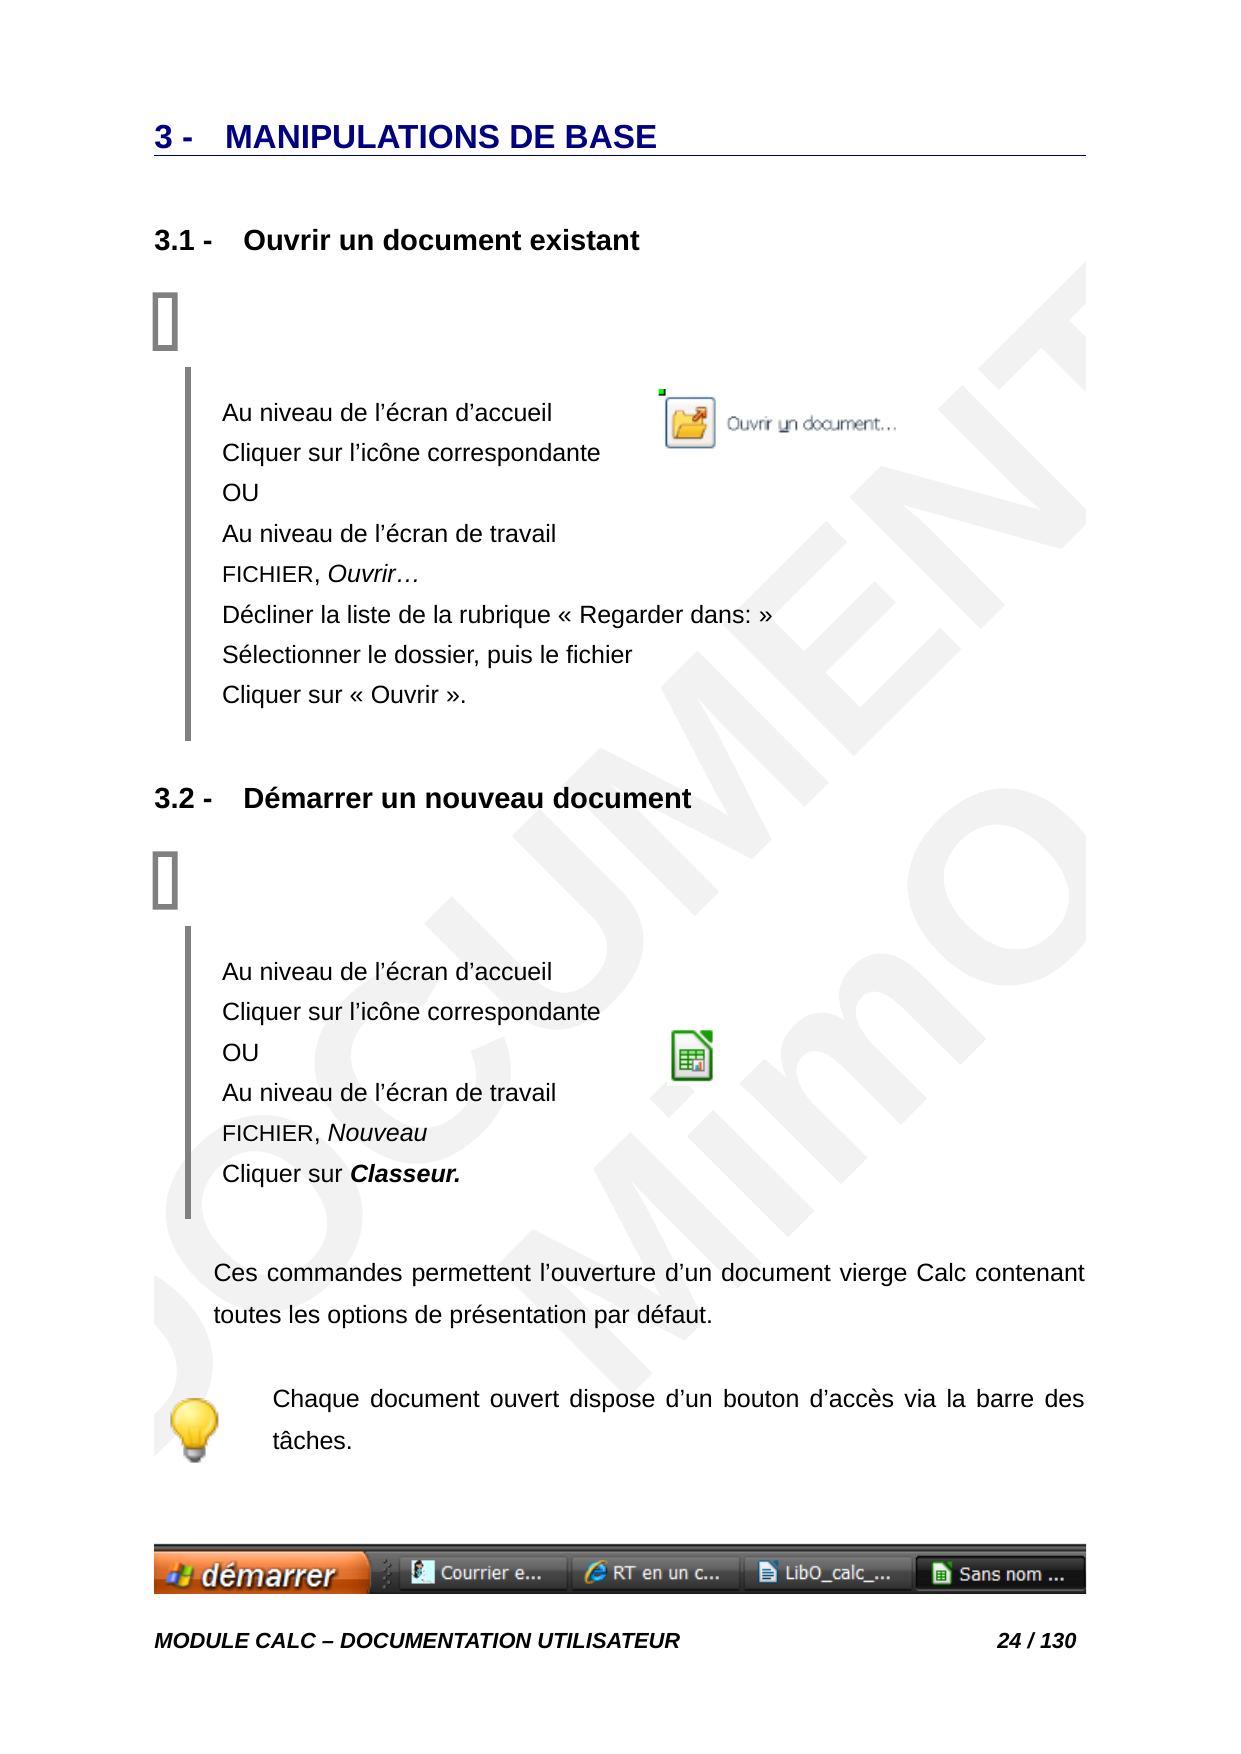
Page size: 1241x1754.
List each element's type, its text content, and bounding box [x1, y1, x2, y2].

text OU [191, 448, 1086, 488]
text Au niveau de l’écran de travail [191, 488, 1086, 529]
picture [154, 1543, 1087, 1594]
picture [658, 389, 932, 463]
text Cliquer sur l’icône correspondante [191, 408, 658, 448]
text Au niveau de l’écran de travail [191, 1047, 1086, 1088]
text Cliquer sur Classeur. [191, 1128, 1086, 1219]
picture [161, 1397, 229, 1465]
text Cliquer sur l’icône correspondante [932, 408, 1086, 448]
text FICHIER, Nouveau [191, 1088, 1086, 1128]
subtitle Démarrer un nouveau document [154, 782, 1086, 815]
text Cliquer sur « Ouvrir ». [191, 650, 1086, 741]
text Décliner la liste de la rubrique « Regarder dans: » [191, 569, 1086, 610]
text Ces commandes permettent l’ouverture d’un document vierge Calc contenant toutes les options de présentation par défaut. [213, 1259, 1086, 1329]
text OU [191, 1007, 1086, 1047]
picture [667, 1022, 724, 1086]
text 8 [151, 264, 1086, 367]
text FICHIER, Ouvrir… [191, 529, 1086, 569]
text 8 [151, 823, 1086, 926]
text Cliquer sur l’icône correspondante [191, 967, 1086, 1007]
text Chaque document ouvert dispose d’un bouton d’accès via la barre des tâches. [272, 1385, 1086, 1454]
subtitle manipulations de base [154, 118, 1086, 155]
text Au niveau de l’écran d’accueil [191, 926, 1086, 967]
subtitle Ouvrir un document existant [154, 223, 1086, 256]
text Sélectionner le dossier, puis le fichier [191, 610, 1086, 650]
text Au niveau de l’écran d’accueil [191, 367, 1086, 408]
